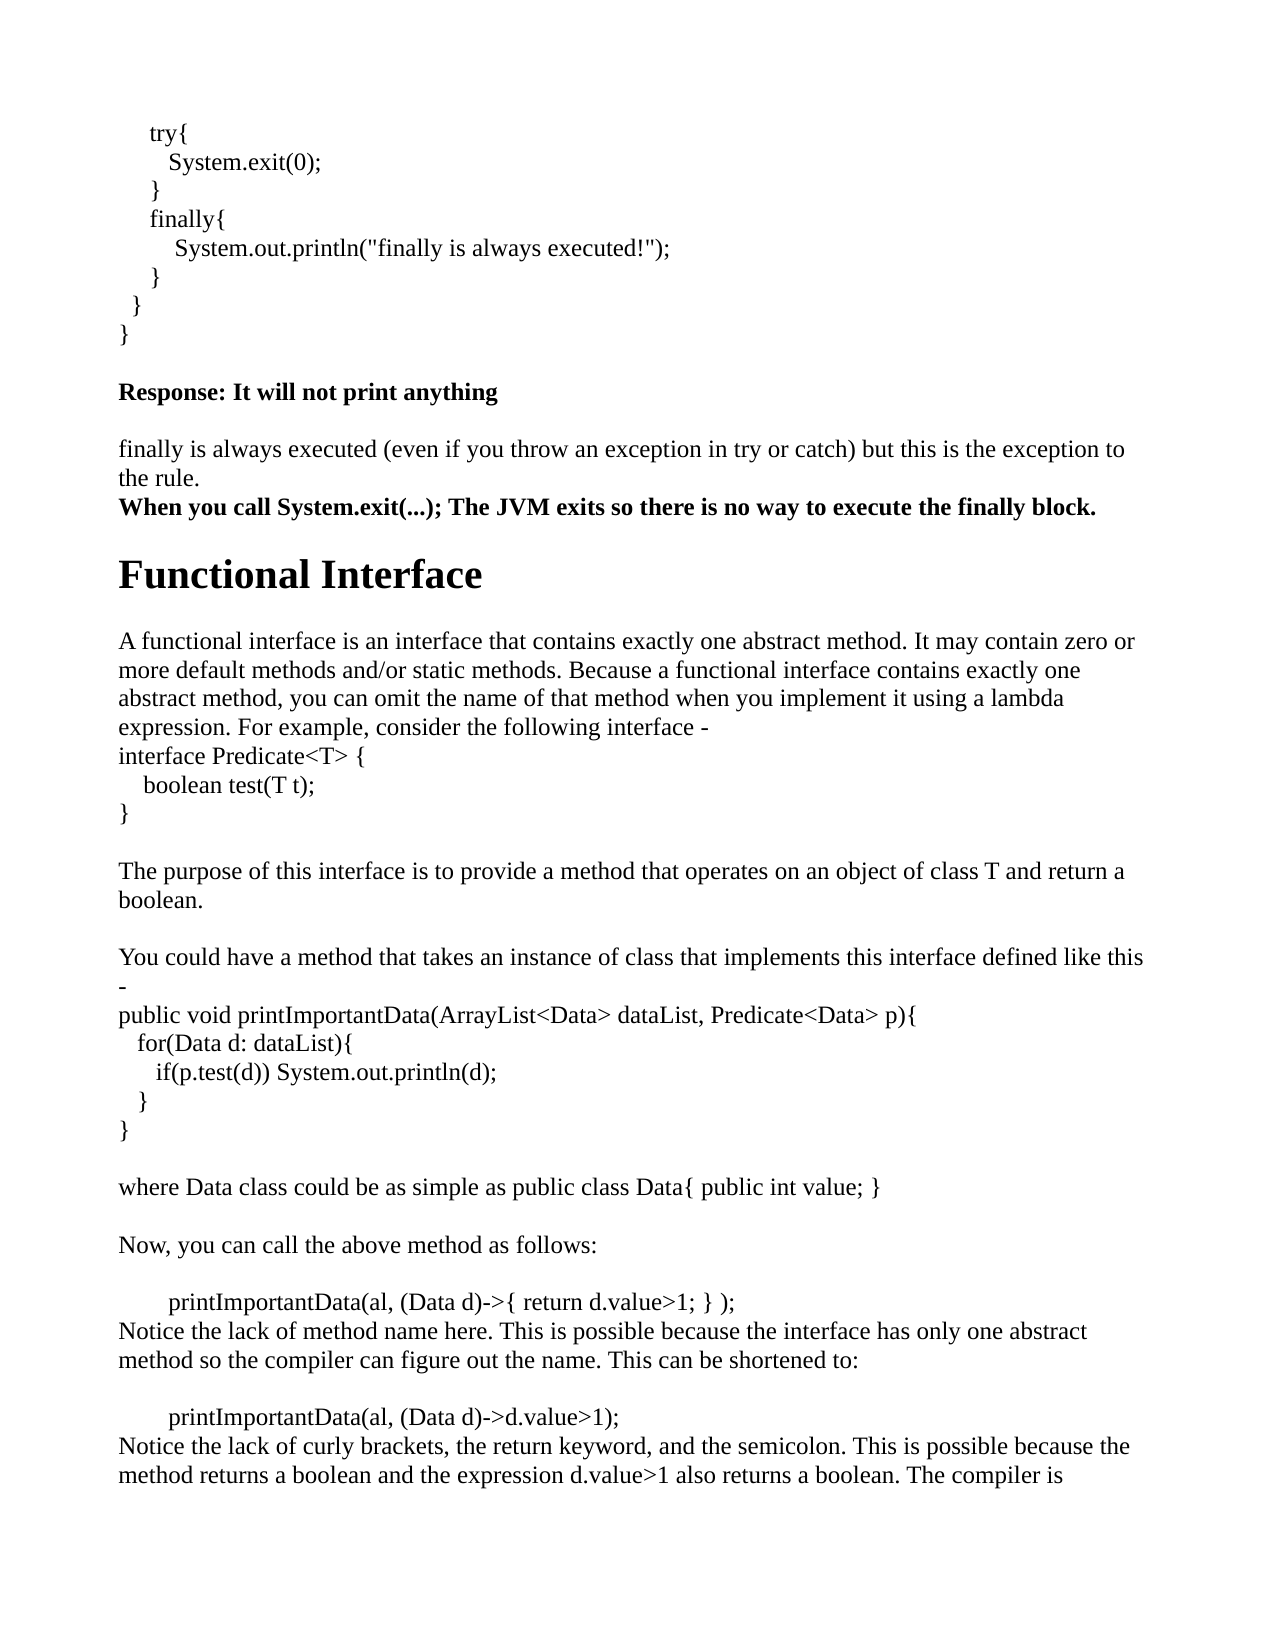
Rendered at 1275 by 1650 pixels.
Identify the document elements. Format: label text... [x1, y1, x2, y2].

text System.out.println("finally is always executed!"); [118, 233, 1157, 262]
text } [118, 262, 1157, 291]
text public void printImportantData(ArrayList<Data> dataList, Predicate<Data> p){ [118, 1000, 1157, 1028]
text for(Data d: dataList){ [118, 1028, 1157, 1057]
text You could have a method that takes an instance of class that implements this interface defined like this - [118, 942, 1157, 1000]
text The purpose of this interface is to provide a method that operates on an object of class T and return a boolean. [118, 856, 1157, 913]
text Now, you can call the above method as follows: [118, 1230, 1157, 1258]
text A functional interface is an interface that contains exactly one abstract method. It may contain zero or more default methods and/or static methods. Because a functional interface contains exactly one abstract method, you can omit the name of that method when you implement it using a lambda expression. For example, consider the following interface - [118, 626, 1157, 741]
text where Data class could be as simple as public class Data{ public int value; } [118, 1172, 1157, 1201]
text if(p.test(d)) System.out.println(d); [118, 1057, 1157, 1086]
text printImportantData(al, (Data d)->{ return d.value>1; } ); [118, 1287, 1157, 1316]
text finally{ [118, 204, 1157, 233]
text interface Predicate<T> { [118, 741, 1157, 770]
text System.exit(0); [118, 147, 1157, 176]
text printImportantData(al, (Data d)->d.value>1); [118, 1402, 1157, 1431]
text Response: It will not print anything [118, 377, 1157, 406]
text } [118, 291, 1157, 319]
text } [118, 798, 1157, 827]
text try{ [118, 118, 1157, 147]
text When you call System.exit(...); The JVM exits so there is no way to execute the finally block. [118, 492, 1157, 521]
text Notice the lack of curly brackets, the return keyword, and the semicolon. This is possible because the method returns a boolean and the expression d.value>1 also returns a boolean. The compiler is [118, 1431, 1157, 1488]
text Notice the lack of method name here. This is possible because the interface has only one abstract method so the compiler can figure out the name. This can be shortened to: [118, 1316, 1157, 1373]
text } [118, 1115, 1157, 1143]
text } [118, 176, 1157, 204]
text boolean test(T t); [118, 770, 1157, 798]
text finally is always executed (even if you throw an exception in try or catch) but this is the exception to the rule. [118, 434, 1157, 492]
text } [118, 1086, 1157, 1115]
text } [118, 319, 1157, 348]
text Functional Interface [118, 549, 1157, 597]
